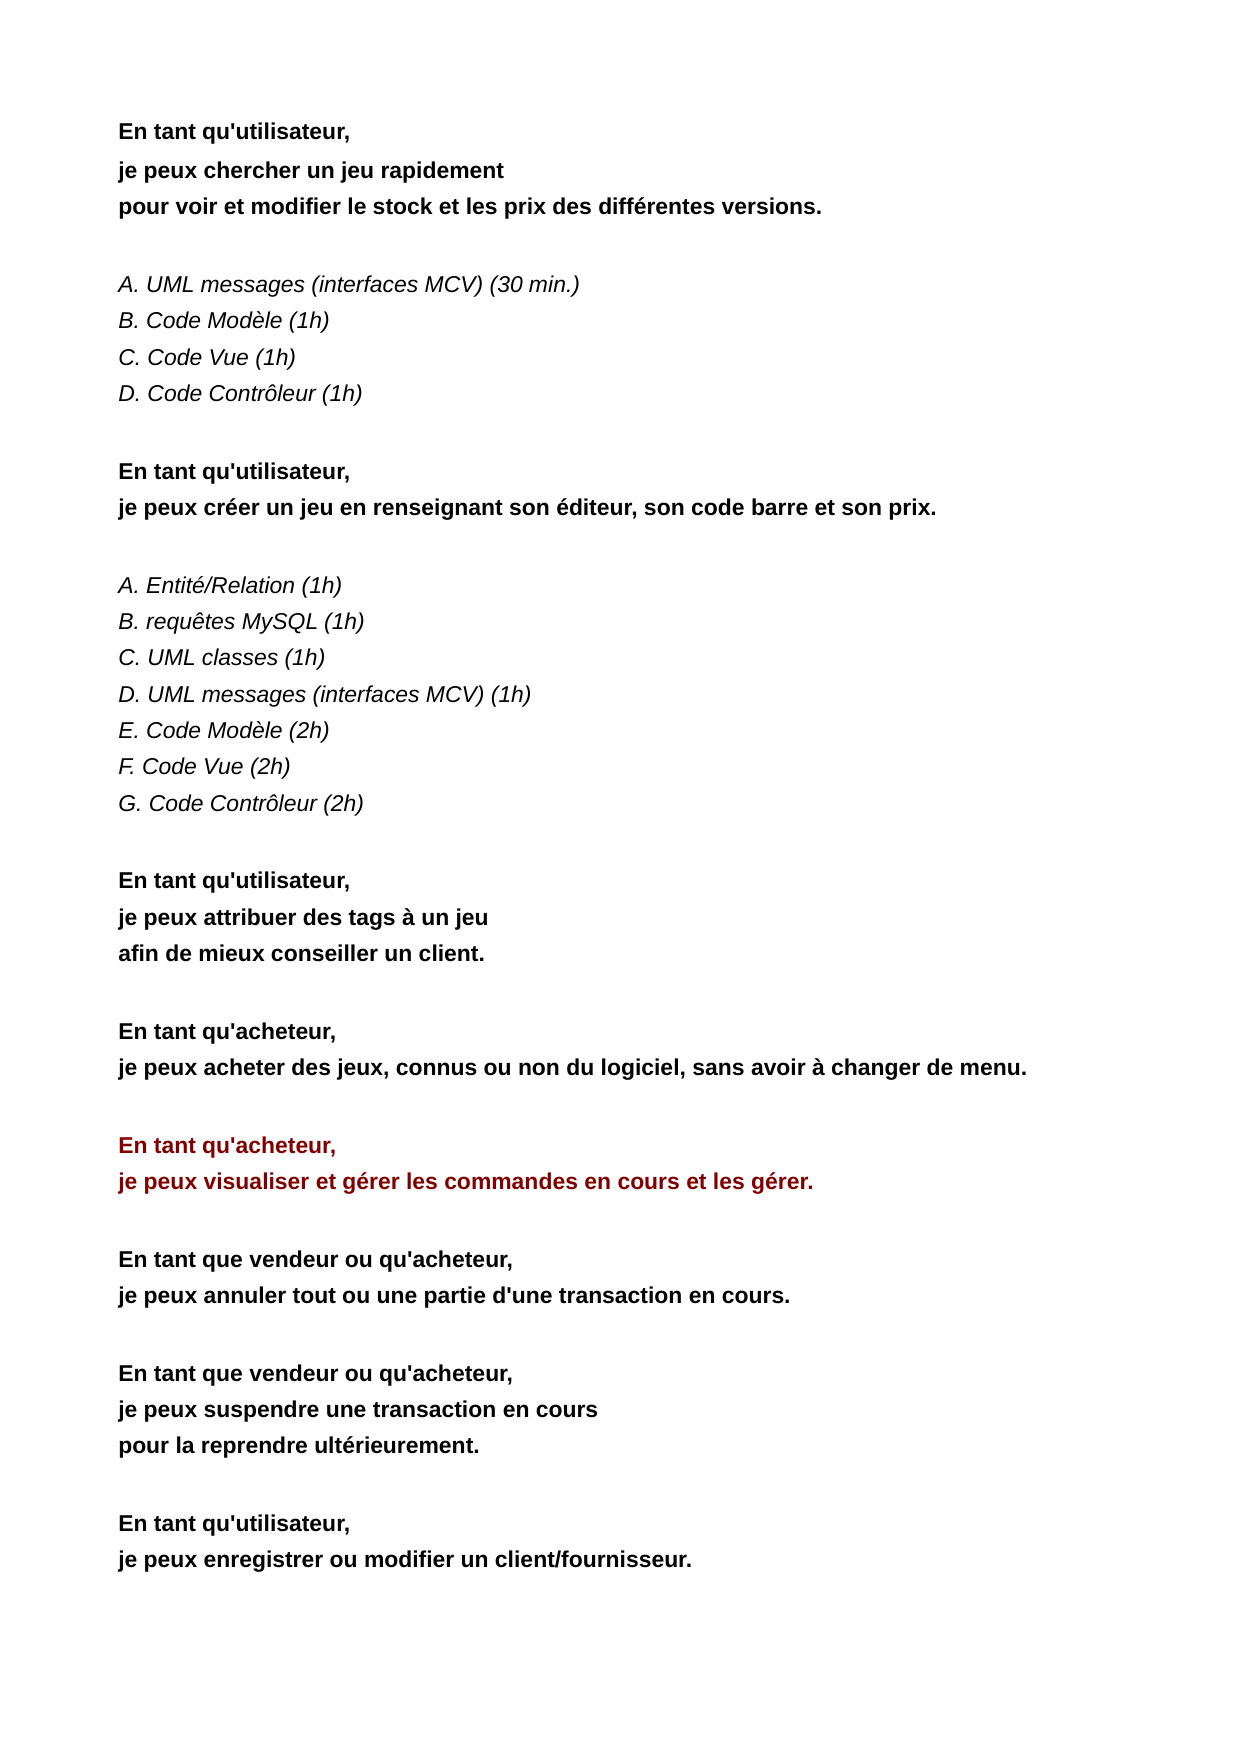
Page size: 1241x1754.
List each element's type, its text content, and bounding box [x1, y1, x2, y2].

text je peux créer un jeu en renseignant son éditeur, son code barre et son prix. [118, 494, 1122, 520]
text En tant qu'utilisateur, [118, 867, 1122, 894]
text B. requêtes MySQL (1h) [118, 608, 1122, 634]
text C. Code Vue (1h) [118, 344, 1122, 370]
text je peux attribuer des tags à un jeu [118, 904, 1122, 930]
text B. Code Modèle (1h) [118, 307, 1122, 334]
text En tant que vendeur ou qu'acheteur, [118, 1246, 1122, 1272]
text A. UML messages (interfaces MCV) (30 min.) [118, 271, 1122, 297]
text En tant qu'utilisateur, [118, 458, 1122, 484]
text F. Code Vue (2h) [118, 753, 1122, 780]
text je peux suspendre une transaction en cours [118, 1396, 1122, 1422]
text je peux annuler tout ou une partie d'une transaction en cours. [118, 1282, 1122, 1308]
text je peux chercher un jeu rapidement [118, 157, 1122, 183]
text pour la reprendre ultérieurement. [118, 1432, 1122, 1458]
text En tant qu'utilisateur, [118, 118, 1122, 144]
text je peux visualiser et gérer les commandes en cours et les gérer. [118, 1168, 1122, 1194]
text G. Code Contrôleur (2h) [118, 790, 1122, 816]
text D. UML messages (interfaces MCV) (1h) [118, 681, 1122, 707]
text je peux acheter des jeux, connus ou non du logiciel, sans avoir à changer de menu. [118, 1054, 1122, 1080]
text D. Code Contrôleur (1h) [118, 380, 1122, 406]
text A. Entité/Relation (1h) [118, 572, 1122, 598]
text C. UML classes (1h) [118, 644, 1122, 671]
text En tant que vendeur ou qu'acheteur, [118, 1359, 1122, 1386]
text En tant qu'utilisateur, [118, 1510, 1122, 1536]
text afin de mieux conseiller un client. [118, 940, 1122, 966]
text En tant qu'acheteur, [118, 1132, 1122, 1158]
text E. Code Modèle (2h) [118, 717, 1122, 743]
text pour voir et modifier le stock et les prix des différentes versions. [118, 193, 1122, 220]
text En tant qu'acheteur, [118, 1018, 1122, 1044]
text je peux enregistrer ou modifier un client/fournisseur. [118, 1546, 1122, 1572]
